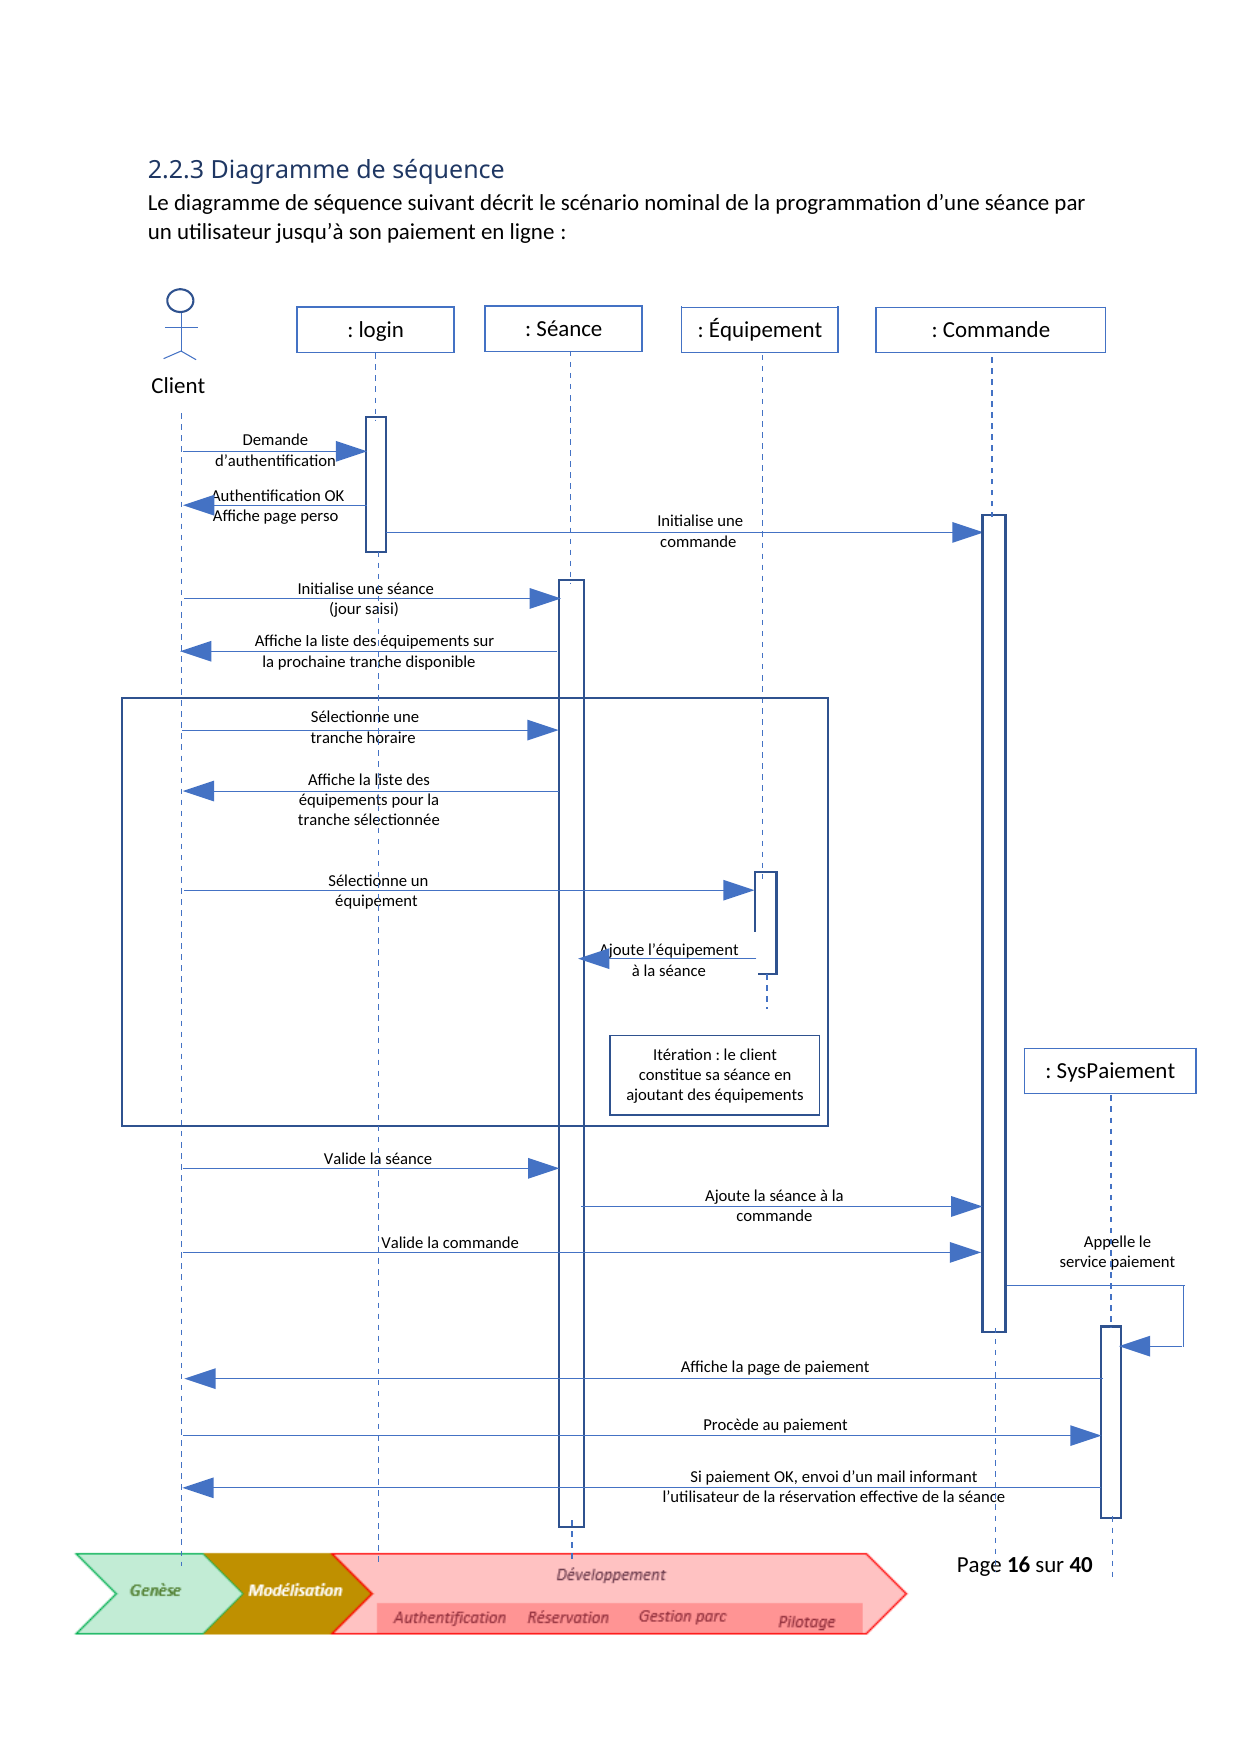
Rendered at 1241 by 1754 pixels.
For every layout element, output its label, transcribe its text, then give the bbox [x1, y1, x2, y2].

text Si paiement OK, envoi d’un mail informant [656, 1466, 1012, 1487]
text à la séance [595, 959, 743, 980]
text Demande [214, 430, 337, 451]
text équipement [304, 891, 452, 911]
text Valide la commande [378, 1232, 526, 1252]
text Initialise une [638, 511, 762, 532]
text Itération : le client constitue sa séance en ajoutant des équipements [626, 1044, 804, 1105]
text Sélectionne une [291, 709, 439, 730]
text Affiche la page de paiement [671, 1356, 879, 1377]
text : SysPaiement [1040, 1056, 1180, 1084]
text Affiche la liste des [295, 769, 443, 791]
text (jour saisi) [292, 599, 440, 619]
text Client [138, 371, 223, 399]
text Procède au paiement [672, 1414, 879, 1434]
text Valide la séance [306, 1148, 454, 1168]
text Le diagramme de séquence suivant décrit le scénario nominal de la programmation d’une séance par un utilisateur jusqu’à son paiement en ligne : [148, 188, 1092, 245]
text la prochaine tranche disponible [253, 652, 496, 671]
text Sélectionne un [304, 870, 452, 890]
text : Équipement [697, 315, 822, 343]
text commande [638, 533, 762, 551]
text l’utilisateur de la réservation effective de la séance [656, 1488, 1012, 1504]
text Ajoute l’équipement [595, 939, 743, 958]
text commande [700, 1207, 848, 1226]
text Initialise une séance [292, 578, 440, 598]
text Ajoute la séance à la [700, 1185, 848, 1206]
text Affiche page perso [209, 506, 346, 526]
text : Commande [892, 316, 1090, 344]
text Appelle le service paiement [1058, 1231, 1176, 1272]
subtitle 2.2.3 Diagramme de séquence [148, 152, 1092, 186]
picture [70, 1549, 913, 1639]
text : Séance [501, 314, 626, 342]
text d’authentification [214, 452, 337, 470]
text : login [313, 315, 438, 343]
text équipements pour la tranche sélectionnée [295, 792, 443, 830]
text tranche horaire [291, 731, 439, 747]
text Affiche la liste des équipements sur [253, 631, 496, 651]
text Authentification OK [209, 486, 346, 505]
